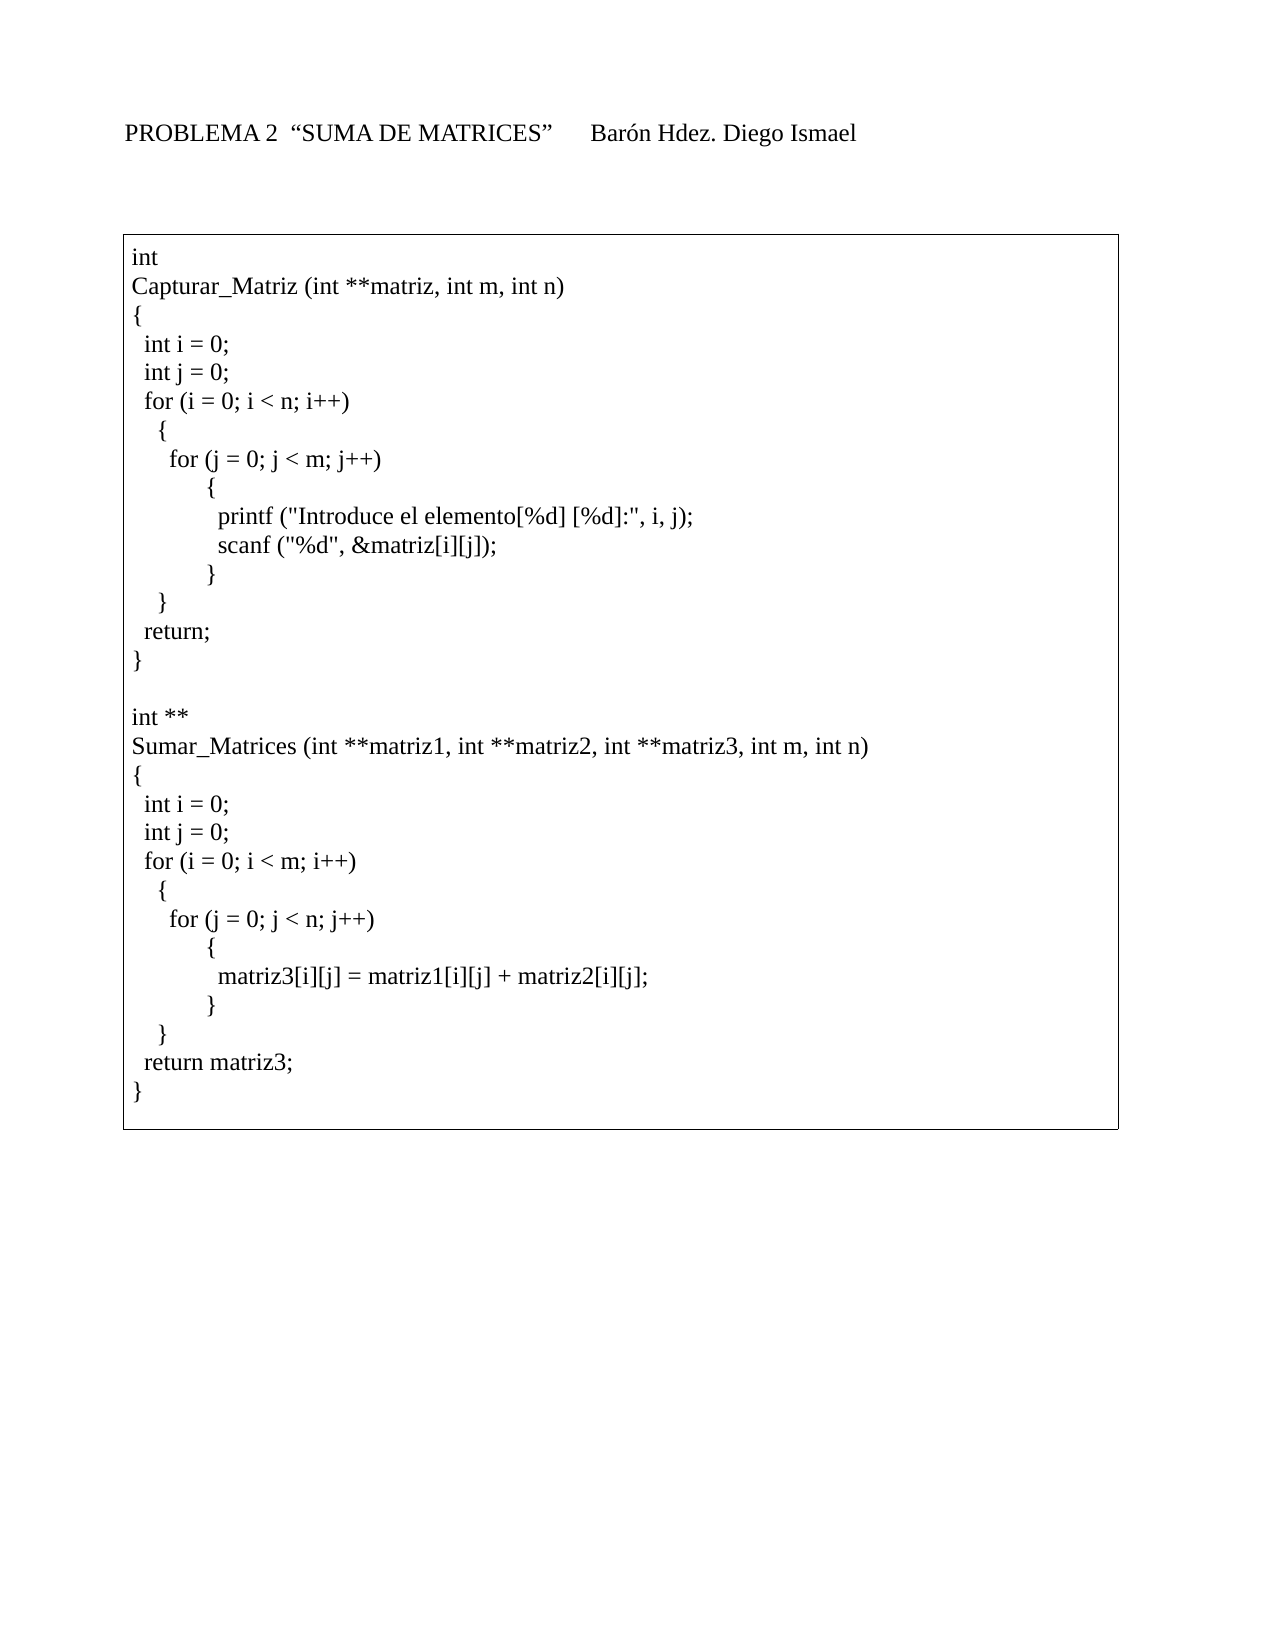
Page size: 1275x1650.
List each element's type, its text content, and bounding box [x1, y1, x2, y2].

text return; [131, 616, 1109, 645]
text int [131, 242, 1109, 271]
text int ** [131, 702, 1109, 731]
text scanf ("%d", &matriz[i][j]); [131, 530, 1109, 559]
text int j = 0; [131, 357, 1109, 386]
text } [131, 559, 1109, 587]
text Sumar_Matrices (int **matriz1, int **matriz2, int **matriz3, int m, int n) [131, 731, 1109, 760]
text matriz3[i][j] = matriz1[i][j] + matriz2[i][j]; [131, 961, 1109, 990]
text } [131, 587, 1109, 616]
text for (j = 0; j < m; j++) [131, 444, 1109, 472]
text { [131, 300, 1109, 329]
text } [131, 990, 1109, 1019]
text } [131, 645, 1109, 674]
text int i = 0; [131, 329, 1109, 357]
text printf ("Introduce el elemento[%d] [%d]:", i, j); [131, 501, 1109, 530]
text for (j = 0; j < n; j++) [131, 904, 1109, 932]
text { [131, 875, 1109, 904]
text Capturar_Matriz (int **matriz, int m, int n) [131, 271, 1109, 300]
text for (i = 0; i < n; i++) [131, 386, 1109, 415]
text { [131, 932, 1109, 961]
text int j = 0; [131, 817, 1109, 846]
text return matriz3; [131, 1047, 1109, 1076]
text int i = 0; [131, 789, 1109, 817]
text { [131, 760, 1109, 789]
text } [131, 1076, 1109, 1105]
text } [131, 1019, 1109, 1047]
text { [131, 415, 1109, 444]
text for (i = 0; i < m; i++) [131, 846, 1109, 875]
text { [131, 472, 1109, 501]
